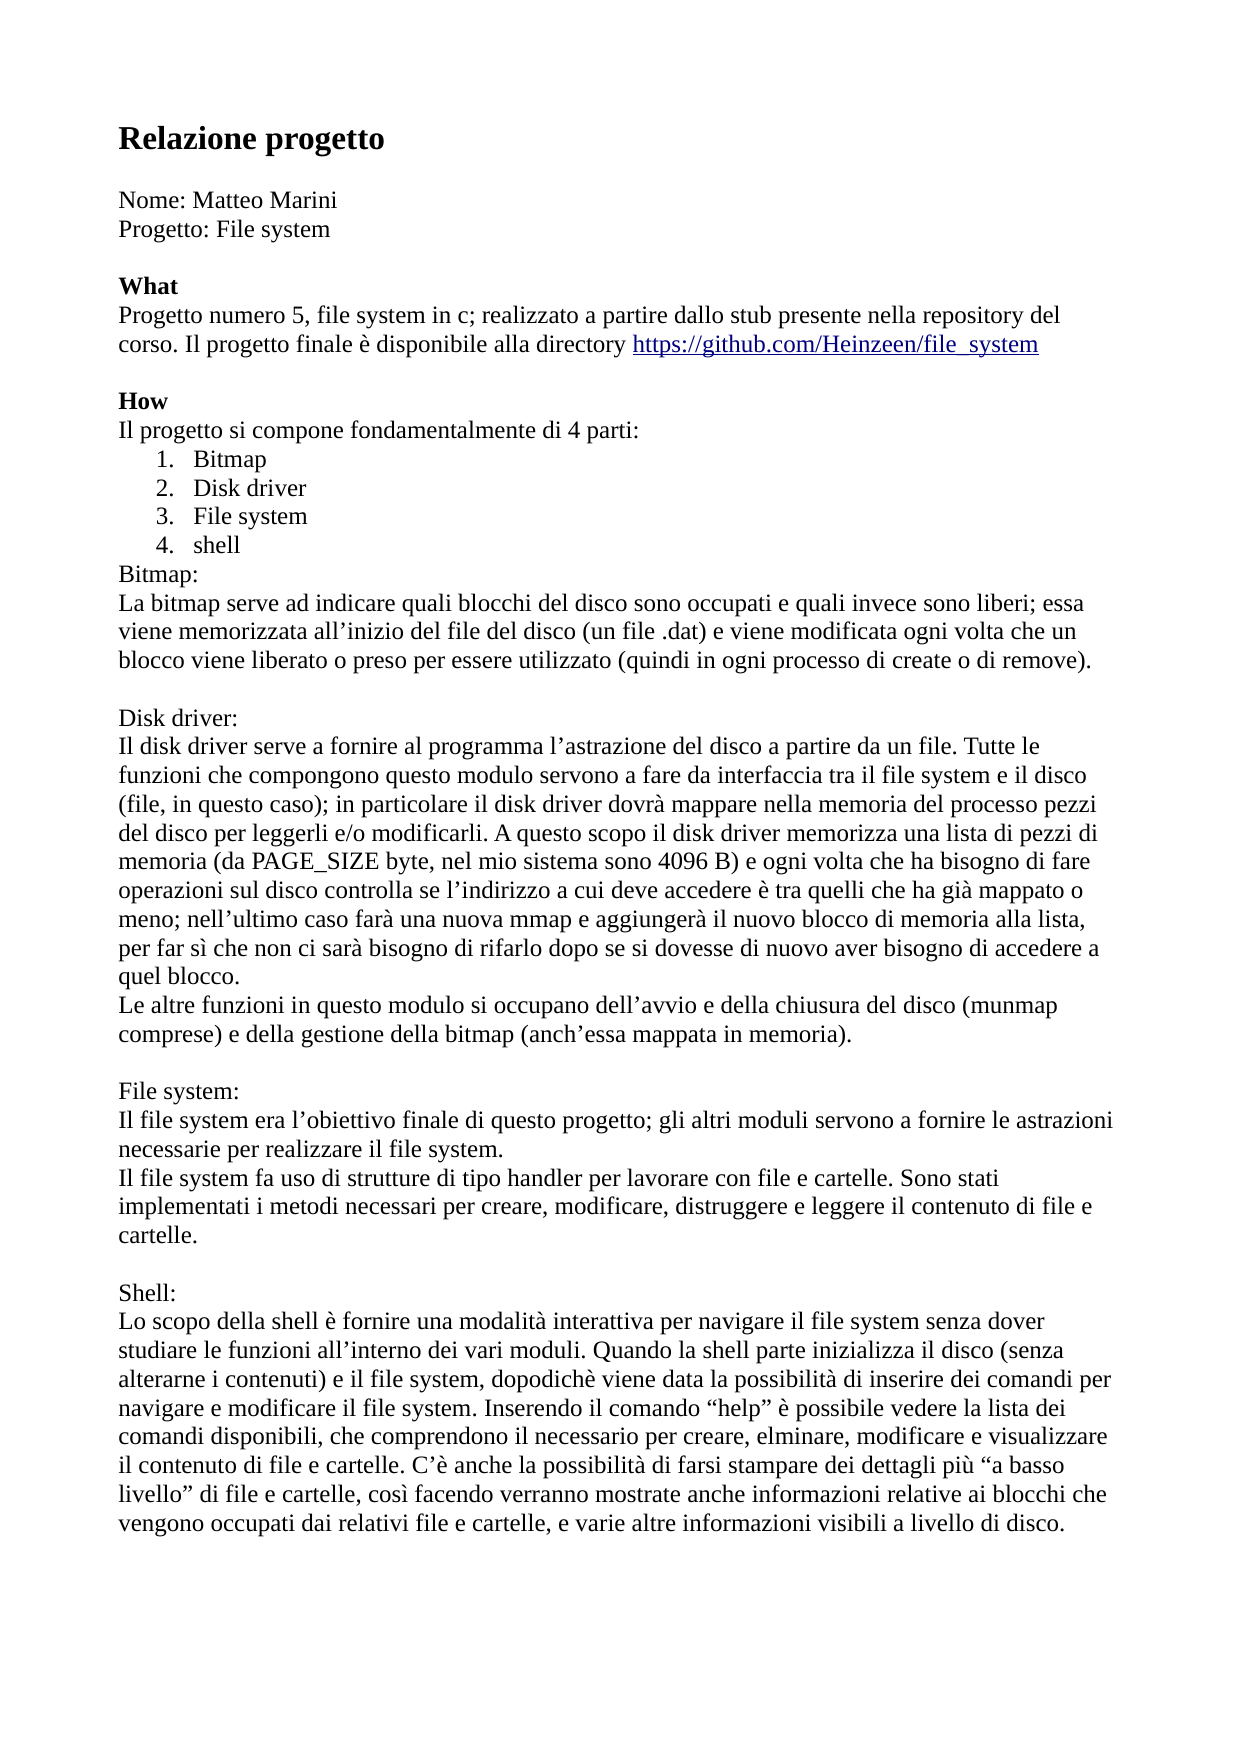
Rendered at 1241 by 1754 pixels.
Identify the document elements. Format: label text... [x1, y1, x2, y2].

text La bitmap serve ad indicare quali blocchi del disco sono occupati e quali invece sono liberi; essa viene memorizzata all’inizio del file del disco (un file .dat) e viene modificata ogni volta che un blocco viene liberato o preso per essere utilizzato (quindi in ogni processo di create o di remove). [118, 588, 1122, 674]
text Lo scopo della shell è fornire una modalità interattiva per navigare il file system senza dover studiare le funzioni all’interno dei vari moduli. Quando la shell parte inizializza il disco (senza alterarne i contenuti) e il file system, dopodichè viene data la possibilità di inserire dei comandi per navigare e modificare il file system. Inserendo il comando “help” è possibile vedere la lista dei comandi disponibili, che comprendono il necessario per creare, elminare, modificare e visualizzare il contenuto di file e cartelle. C’è anche la possibilità di farsi stampare dei dettagli più “a basso livello” di file e cartelle, così facendo verranno mostrate anche informazioni relative ai blocchi che vengono occupati dai relativi file e cartelle, e varie altre informazioni visibili a livello di disco. [118, 1306, 1122, 1536]
text Nome: Matteo Marini [118, 185, 1122, 214]
text How [118, 386, 1122, 415]
list Bitmap [156, 444, 1122, 473]
text Bitmap: [118, 559, 1122, 588]
text Il progetto si compone fondamentalmente di 4 parti: [118, 415, 1122, 444]
text Progetto numero 5, file system in c; realizzato a partire dallo stub presente nella repository del corso. Il progetto finale è disponibile alla directory https://github.com/Heinzeen/file_system [118, 300, 1122, 358]
text Relazione progetto [118, 118, 1122, 156]
text What [118, 271, 1122, 300]
list Disk driver [156, 473, 1122, 501]
text Le altre funzioni in questo modulo si occupano dell’avvio e della chiusura del disco (munmap comprese) e della gestione della bitmap (anch’essa mappata in memoria). [118, 990, 1122, 1048]
list shell [156, 530, 1122, 559]
text Il file system fa uso di strutture di tipo handler per lavorare con file e cartelle. Sono stati implementati i metodi necessari per creare, modificare, distruggere e leggere il contenuto di file e cartelle. [118, 1163, 1122, 1249]
text Il disk driver serve a fornire al programma l’astrazione del disco a partire da un file. Tutte le funzioni che compongono questo modulo servono a fare da interfaccia tra il file system e il disco (file, in questo caso); in particolare il disk driver dovrà mappare nella memoria del processo pezzi del disco per leggerli e/o modificarli. A questo scopo il disk driver memorizza una lista di pezzi di memoria (da PAGE_SIZE byte, nel mio sistema sono 4096 B) e ogni volta che ha bisogno di fare operazioni sul disco controlla se l’indirizzo a cui deve accedere è tra quelli che ha già mappato o meno; nell’ultimo caso farà una nuova mmap e aggiungerà il nuovo blocco di memoria alla lista, per far sì che non ci sarà bisogno di rifarlo dopo se si dovesse di nuovo aver bisogno di accedere a quel blocco. [118, 731, 1122, 990]
text File system: [118, 1076, 1122, 1105]
text Disk driver: [118, 703, 1122, 731]
text Progetto: File system [118, 214, 1122, 243]
list File system [156, 501, 1122, 530]
text Il file system era l’obiettivo finale di questo progetto; gli altri moduli servono a fornire le astrazioni necessarie per realizzare il file system. [118, 1105, 1122, 1163]
text Shell: [118, 1278, 1122, 1306]
